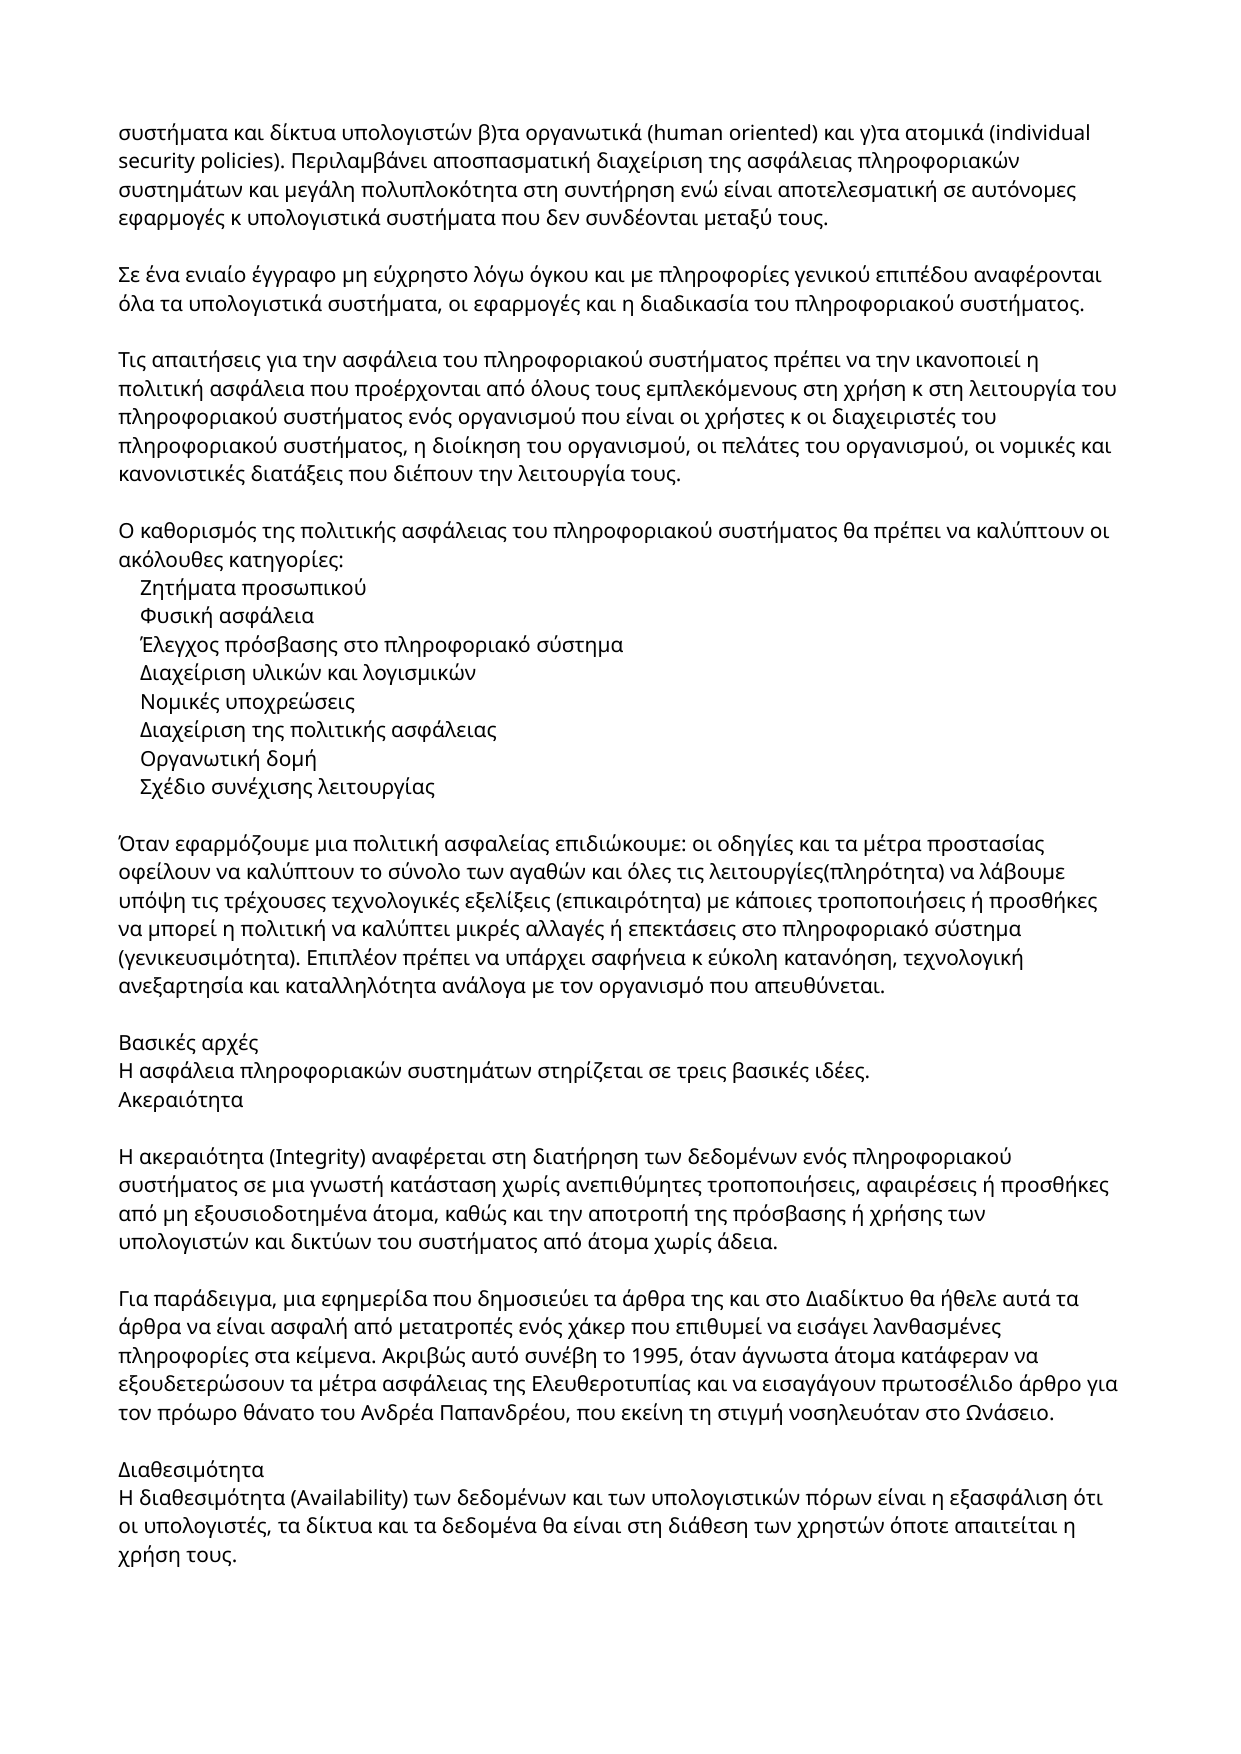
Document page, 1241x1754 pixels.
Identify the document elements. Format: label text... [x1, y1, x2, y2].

text Η ασφάλεια πληροφοριακών συστημάτων στηρίζεται σε τρεις βασικές ιδέες. [118, 1057, 1122, 1085]
text Διαθεσιμότητα [118, 1455, 1122, 1483]
text Σχέδιο συνέχισης λειτουργίας [118, 772, 1122, 801]
text Για παράδειγμα, μια εφημερίδα που δημοσιεύει τα άρθρα της και στο Διαδίκτυο θα ήθελε αυτά τα άρθρα να είναι ασφαλή από μετατροπές ενός χάκερ που επιθυμεί να εισάγει λανθασμένες πληροφορίες στα κείμενα. Ακριβώς αυτό συνέβη το 1995, όταν άγνωστα άτομα κατάφεραν να εξουδετερώσουν τα μέτρα ασφάλειας της Ελευθεροτυπίας και να εισαγάγουν πρωτοσέλιδο άρθρο για τον πρόωρο θάνατο του Ανδρέα Παπανδρέου, που εκείνη τη στιγμή νοσηλευόταν στο Ωνάσειο. [118, 1284, 1122, 1426]
text Ακεραιότητα [118, 1085, 1122, 1113]
text Βασικές αρχές [118, 1028, 1122, 1057]
text Ζητήματα προσωπικού [118, 573, 1122, 602]
text Έλεγχος πρόσβασης στο πληροφοριακό σύστημα [118, 630, 1122, 658]
text Φυσική ασφάλεια [118, 602, 1122, 630]
text συστήματα και δίκτυα υπολογιστών β)τα οργανωτικά (human oriented) και γ)τα ατομικά (individual security policies). Περιλαμβάνει αποσπασματική διαχείριση της ασφάλειας πληροφοριακών συστημάτων και μεγάλη πολυπλοκότητα στη συντήρηση ενώ είναι αποτελεσματική σε αυτόνομες εφαρμογές κ υπολογιστικά συστήματα που δεν συνδέονται μεταξύ τους. [118, 118, 1122, 232]
text Διαχείριση υλικών και λογισμικών [118, 658, 1122, 687]
text Νομικές υποχρεώσεις [118, 687, 1122, 715]
text Διαχείριση της πολιτικής ασφάλειας [118, 715, 1122, 744]
text Όταν εφαρμόζουμε μια πολιτική ασφαλείας επιδιώκουμε: οι οδηγίες και τα μέτρα προστασίας οφείλουν να καλύπτουν το σύνολο των αγαθών και όλες τις λειτουργίες(πληρότητα) να λάβουμε υπόψη τις τρέχουσες τεχνολογικές εξελίξεις (επικαιρότητα) με κάποιες τροποποιήσεις ή προσθήκες να μπορεί η πολιτική να καλύπτει μικρές αλλαγές ή επεκτάσεις στο πληροφοριακό σύστημα (γενικευσιμότητα). Επιπλέον πρέπει να υπάρχει σαφήνεια κ εύκολη κατανόηση, τεχνολογική ανεξαρτησία και καταλληλότητα ανάλογα με τον οργανισμό που απευθύνεται. [118, 829, 1122, 1000]
text Τις απαιτήσεις για την ασφάλεια του πληροφοριακού συστήματος πρέπει να την ικανοποιεί η πολιτική ασφάλεια που προέρχονται από όλους τους εμπλεκόμενους στη χρήση κ στη λειτουργία του πληροφοριακού συστήματος ενός οργανισμού που είναι οι χρήστες κ οι διαχειριστές του πληροφοριακού συστήματος, η διοίκηση του οργανισμού, οι πελάτες του οργανισμού, οι νομικές και κανονιστικές διατάξεις που διέπουν την λειτουργία τους. [118, 346, 1122, 488]
text Η διαθεσιμότητα (Availability) των δεδομένων και των υπολογιστικών πόρων είναι η εξασφάλιση ότι οι υπολογιστές, τα δίκτυα και τα δεδομένα θα είναι στη διάθεση των χρηστών όποτε απαιτείται η χρήση τους. [118, 1483, 1122, 1568]
text Η ακεραιότητα (Integrity) αναφέρεται στη διατήρηση των δεδομένων ενός πληροφοριακού συστήματος σε μια γνωστή κατάσταση χωρίς ανεπιθύμητες τροποποιήσεις, αφαιρέσεις ή προσθήκες από μη εξουσιοδοτημένα άτομα, καθώς και την αποτροπή της πρόσβασης ή χρήσης των υπολογιστών και δικτύων του συστήματος από άτομα χωρίς άδεια. [118, 1142, 1122, 1256]
text Οργανωτική δομή [118, 744, 1122, 772]
text Σε ένα ενιαίο έγγραφο μη εύχρηστο λόγω όγκου και με πληροφορίες γενικού επιπέδου αναφέρονται όλα τα υπολογιστικά συστήματα, οι εφαρμογές και η διαδικασία του πληροφοριακού συστήματος. [118, 260, 1122, 317]
text Ο καθορισμός της πολιτικής ασφάλειας του πληροφοριακού συστήματος θα πρέπει να καλύπτουν οι ακόλουθες κατηγορίες: [118, 516, 1122, 573]
